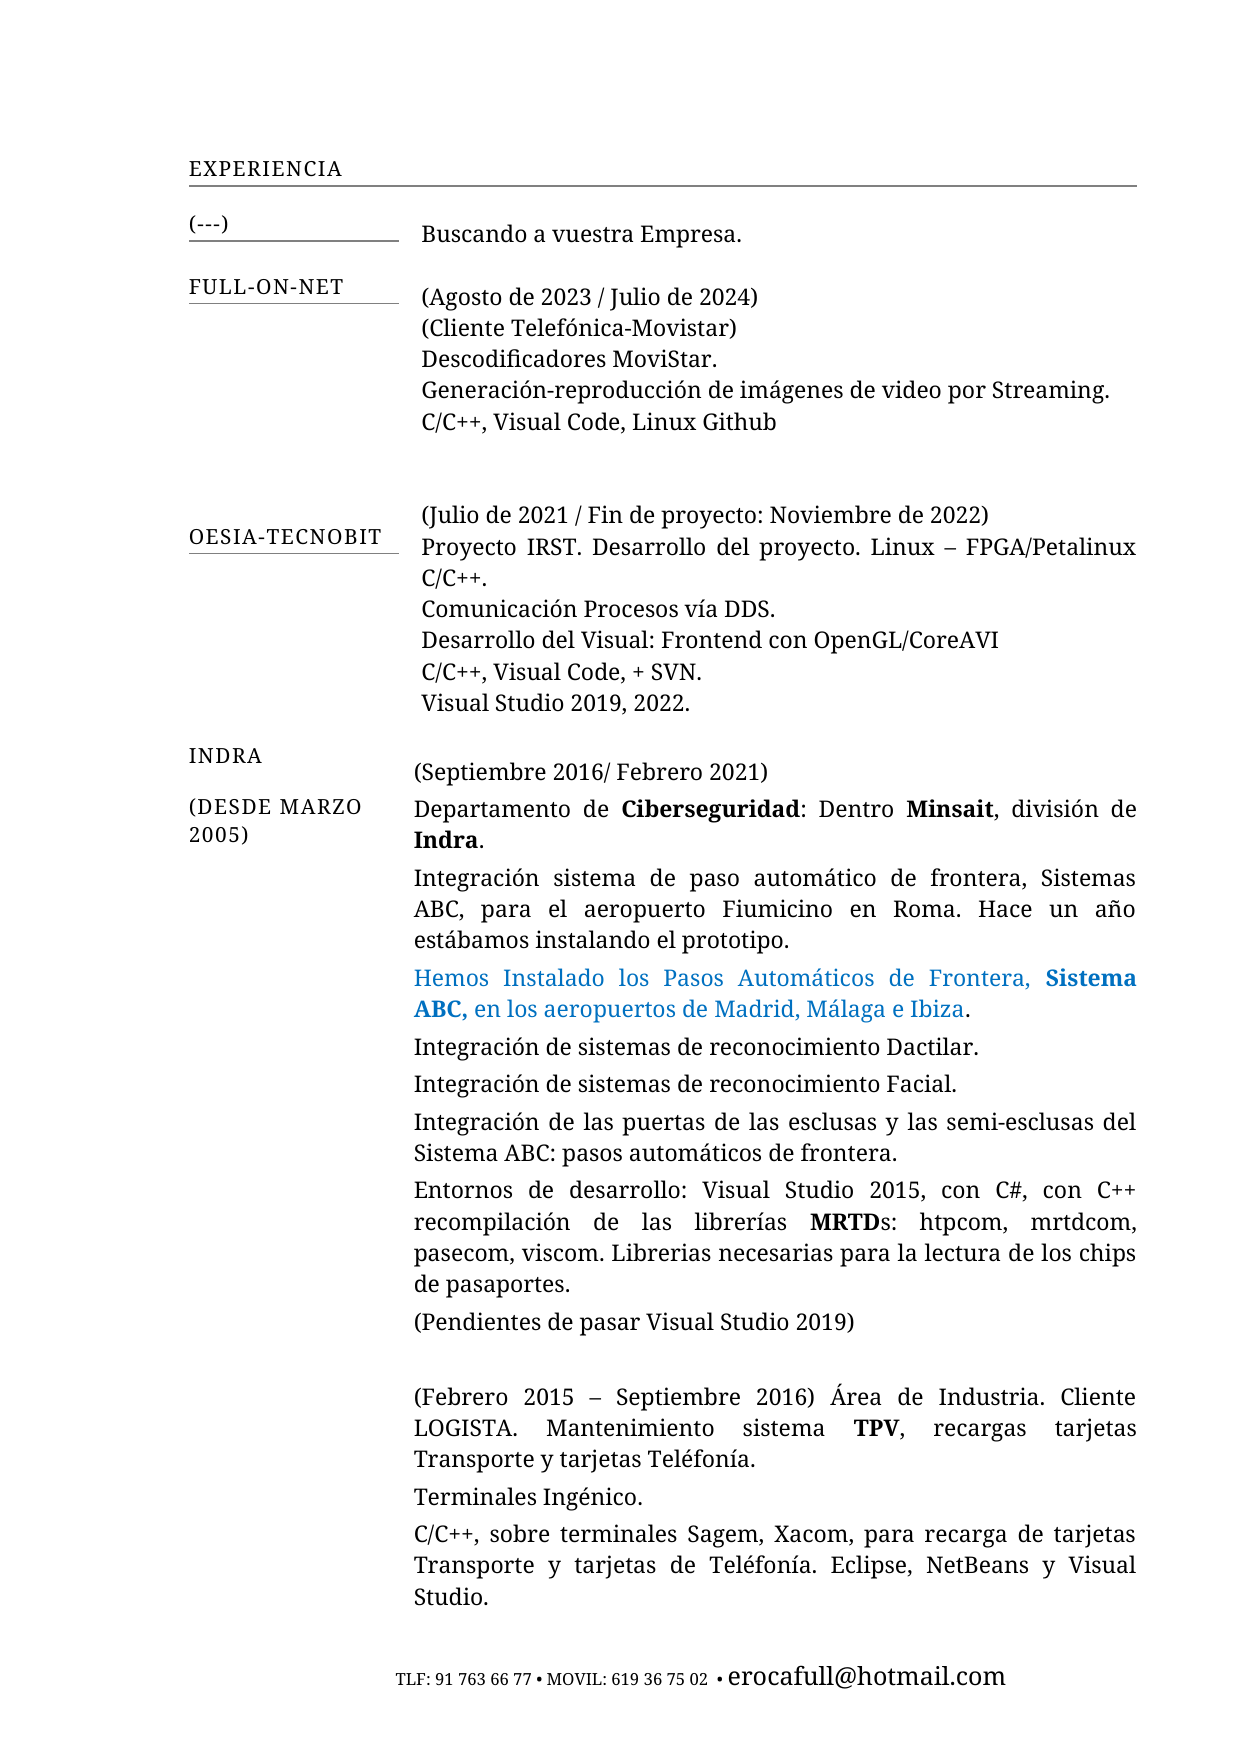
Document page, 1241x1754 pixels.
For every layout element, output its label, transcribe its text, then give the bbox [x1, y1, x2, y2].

table_cell oesia-TECNOBIT [177, 499, 410, 718]
table_cell (Agosto de 2023 / Julio de 2024) (Cliente Telefónica-Movistar) Descodificadores MoviStar. Generación-reproducción de imágenes de video por Streaming. C/C++, Visual Code, Linux Github [410, 249, 1148, 499]
table_header Experiencia [177, 132, 1148, 187]
table_cell (Septiembre 2016/ Febrero 2021) Departamento de Ciberseguridad: Dentro Minsait, división de Indra. Integración sistema de paso automático de frontera, Sistemas ABC, para el aeropuerto Fiumicino en Roma. Hace un año estábamos instalando el prototipo. Hemos Instalado los Pasos Automáticos de Frontera, Sistema ABC, en los aeropuertos de Madrid, Málaga e Ibiza. Integración de sistemas de reconocimiento Dactilar. Integración de sistemas de reconocimiento Facial. Integración de las puertas de las esclusas y las semi-esclusas del Sistema ABC: pasos automáticos de frontera. Entornos de desarrollo: Visual Studio 2015, con C#, con C++ recompilación de las librerías MRTDs: htpcom, mrtdcom, pasecom, viscom. Librerias necesarias para la lectura de los chips de pasaportes. (Pendientes de pasar Visual Studio 2019) (Febrero 2015 – Septiembre 2016) Área de Industria. Cliente LOGISTA. Mantenimiento sistema TPV, recargas tarjetas Transporte y tarjetas Teléfonía. Terminales Ingénico. C/C++, sobre terminales Sagem, Xacom, para recarga de tarjetas Transporte y tarjetas de Teléfonía. Eclipse, NetBeans y Visual Studio. [402, 718, 1148, 1618]
table_cell (Julio de 2021 / Fin de proyecto: Noviembre de 2022) Proyecto IRST. Desarrollo del proyecto. Linux – FPGA/Petalinux C/C++. Comunicación Procesos vía DDS. Desarrollo del Visual: Frontend con OpenGL/CoreAVI C/C++, Visual Code, + SVN. Visual Studio 2019, 2022. [410, 499, 1148, 718]
table_cell (---) [177, 187, 410, 249]
table_cell INDRa (Desde marzo 2005) [177, 718, 402, 1618]
table_cell Buscando a vuestra Empresa. [410, 187, 1148, 249]
table_cell FULL-ON-NET [177, 249, 410, 499]
